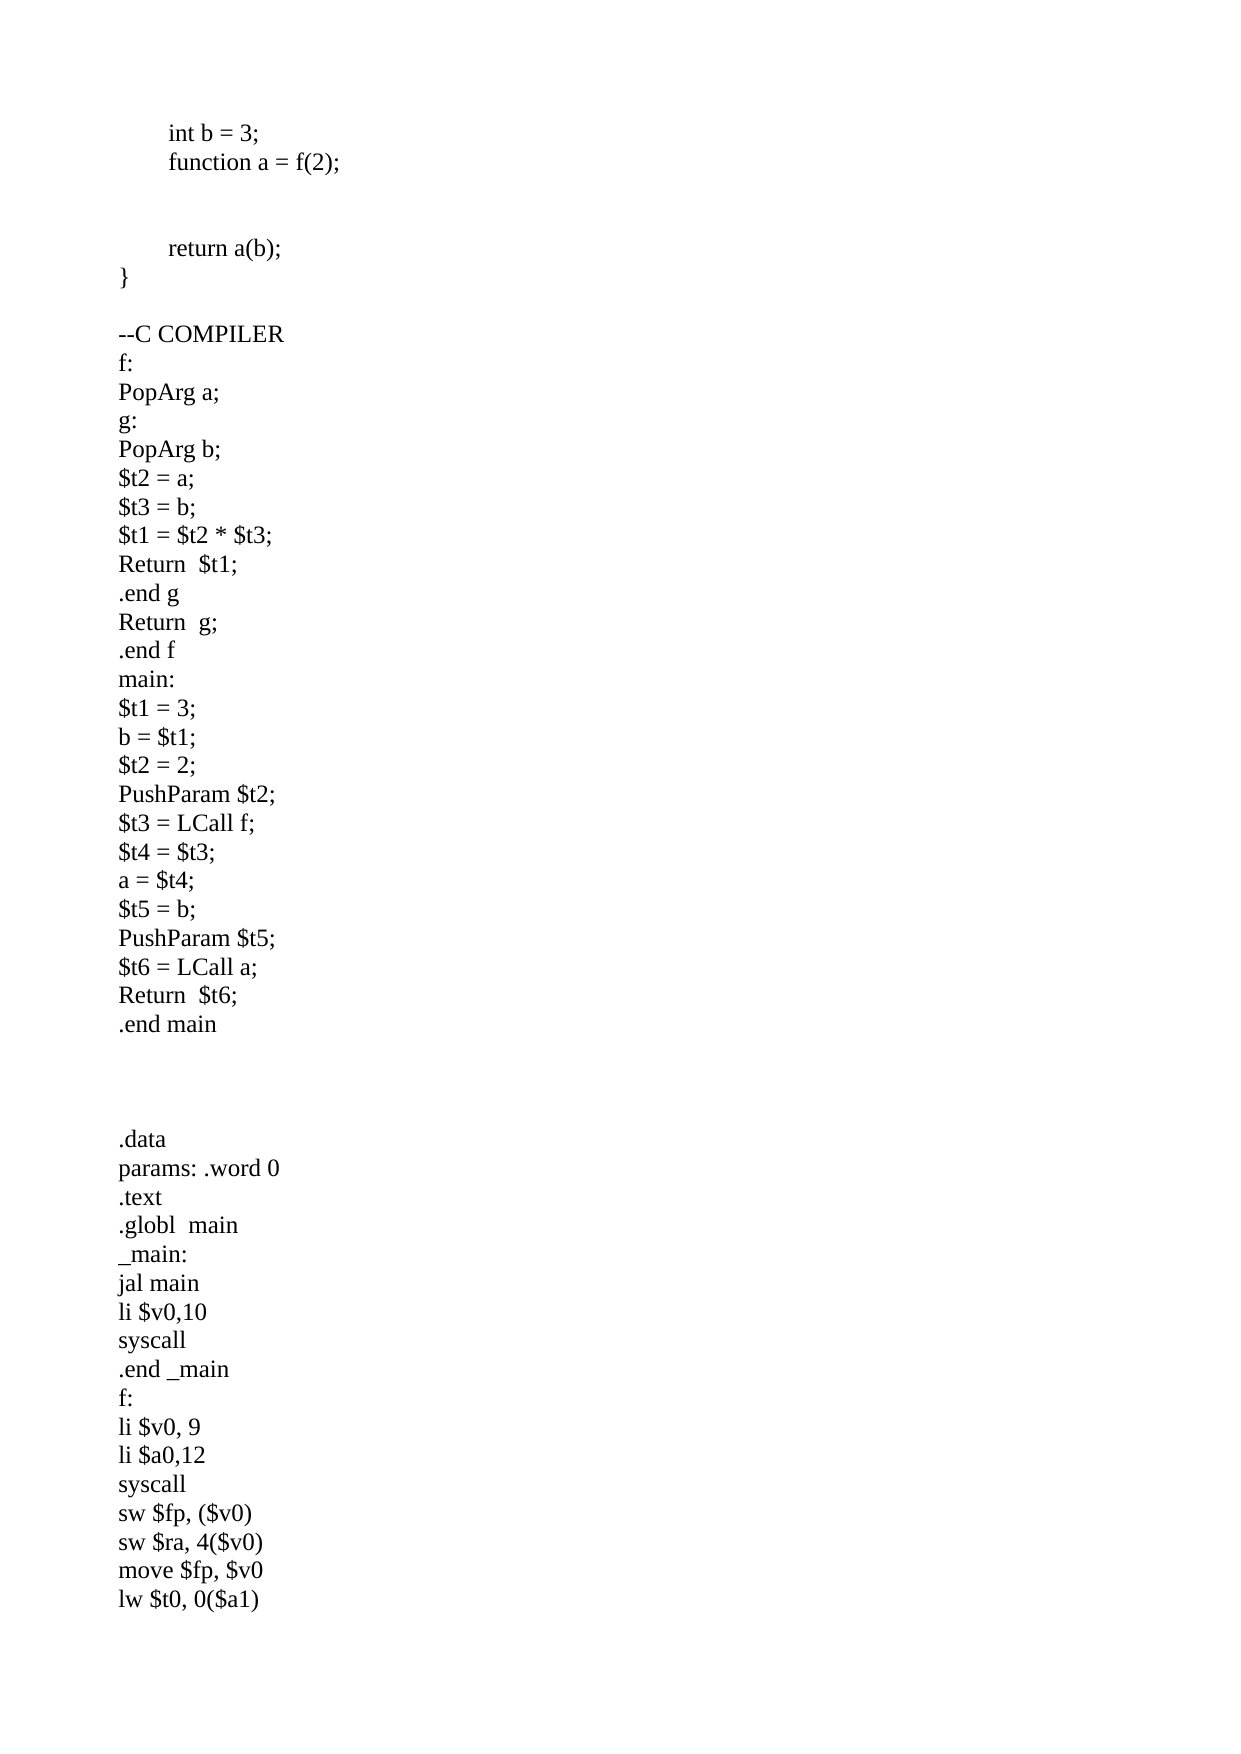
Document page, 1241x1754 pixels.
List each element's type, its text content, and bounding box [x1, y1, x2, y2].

text move $fp, $v0 [118, 1556, 1122, 1584]
text $t1 = 3; [118, 693, 1122, 722]
text } [118, 262, 1122, 291]
text .end main [118, 1009, 1122, 1038]
text return a(b); [118, 233, 1122, 262]
text PushParam $t2; [118, 779, 1122, 808]
text PopArg a; [118, 377, 1122, 406]
text sw $ra, 4($v0) [118, 1527, 1122, 1556]
text params: .word 0 [118, 1153, 1122, 1182]
text _main: [118, 1239, 1122, 1268]
text $t3 = LCall f; [118, 808, 1122, 837]
text $t2 = a; [118, 463, 1122, 492]
text syscall [118, 1326, 1122, 1354]
text --C COMPILER [118, 319, 1122, 348]
text function a = f(2); [118, 147, 1122, 176]
text g: [118, 406, 1122, 434]
text $t4 = $t3; [118, 837, 1122, 866]
text Return g; [118, 607, 1122, 636]
text f: [118, 348, 1122, 377]
text Return $t1; [118, 549, 1122, 578]
text .end _main [118, 1354, 1122, 1383]
text .globl main [118, 1211, 1122, 1239]
text $t6 = LCall a; [118, 952, 1122, 981]
text b = $t1; [118, 722, 1122, 751]
text lw $t0, 0($a1) [118, 1584, 1122, 1613]
text PopArg b; [118, 434, 1122, 463]
text int b = 3; [118, 118, 1122, 147]
text .end f [118, 636, 1122, 664]
text .data [118, 1124, 1122, 1153]
text $t3 = b; [118, 492, 1122, 521]
text $t1 = $t2 * $t3; [118, 521, 1122, 549]
text li $a0,12 [118, 1441, 1122, 1469]
text PushParam $t5; [118, 923, 1122, 952]
text sw $fp, ($v0) [118, 1498, 1122, 1527]
text jal main [118, 1268, 1122, 1297]
text f: [118, 1383, 1122, 1412]
text .end g [118, 578, 1122, 607]
text a = $t4; [118, 866, 1122, 894]
text Return $t6; [118, 981, 1122, 1009]
text $t5 = b; [118, 894, 1122, 923]
text .text [118, 1182, 1122, 1211]
text li $v0, 9 [118, 1412, 1122, 1441]
text $t2 = 2; [118, 751, 1122, 779]
text syscall [118, 1469, 1122, 1498]
text main: [118, 664, 1122, 693]
text li $v0,10 [118, 1297, 1122, 1326]
